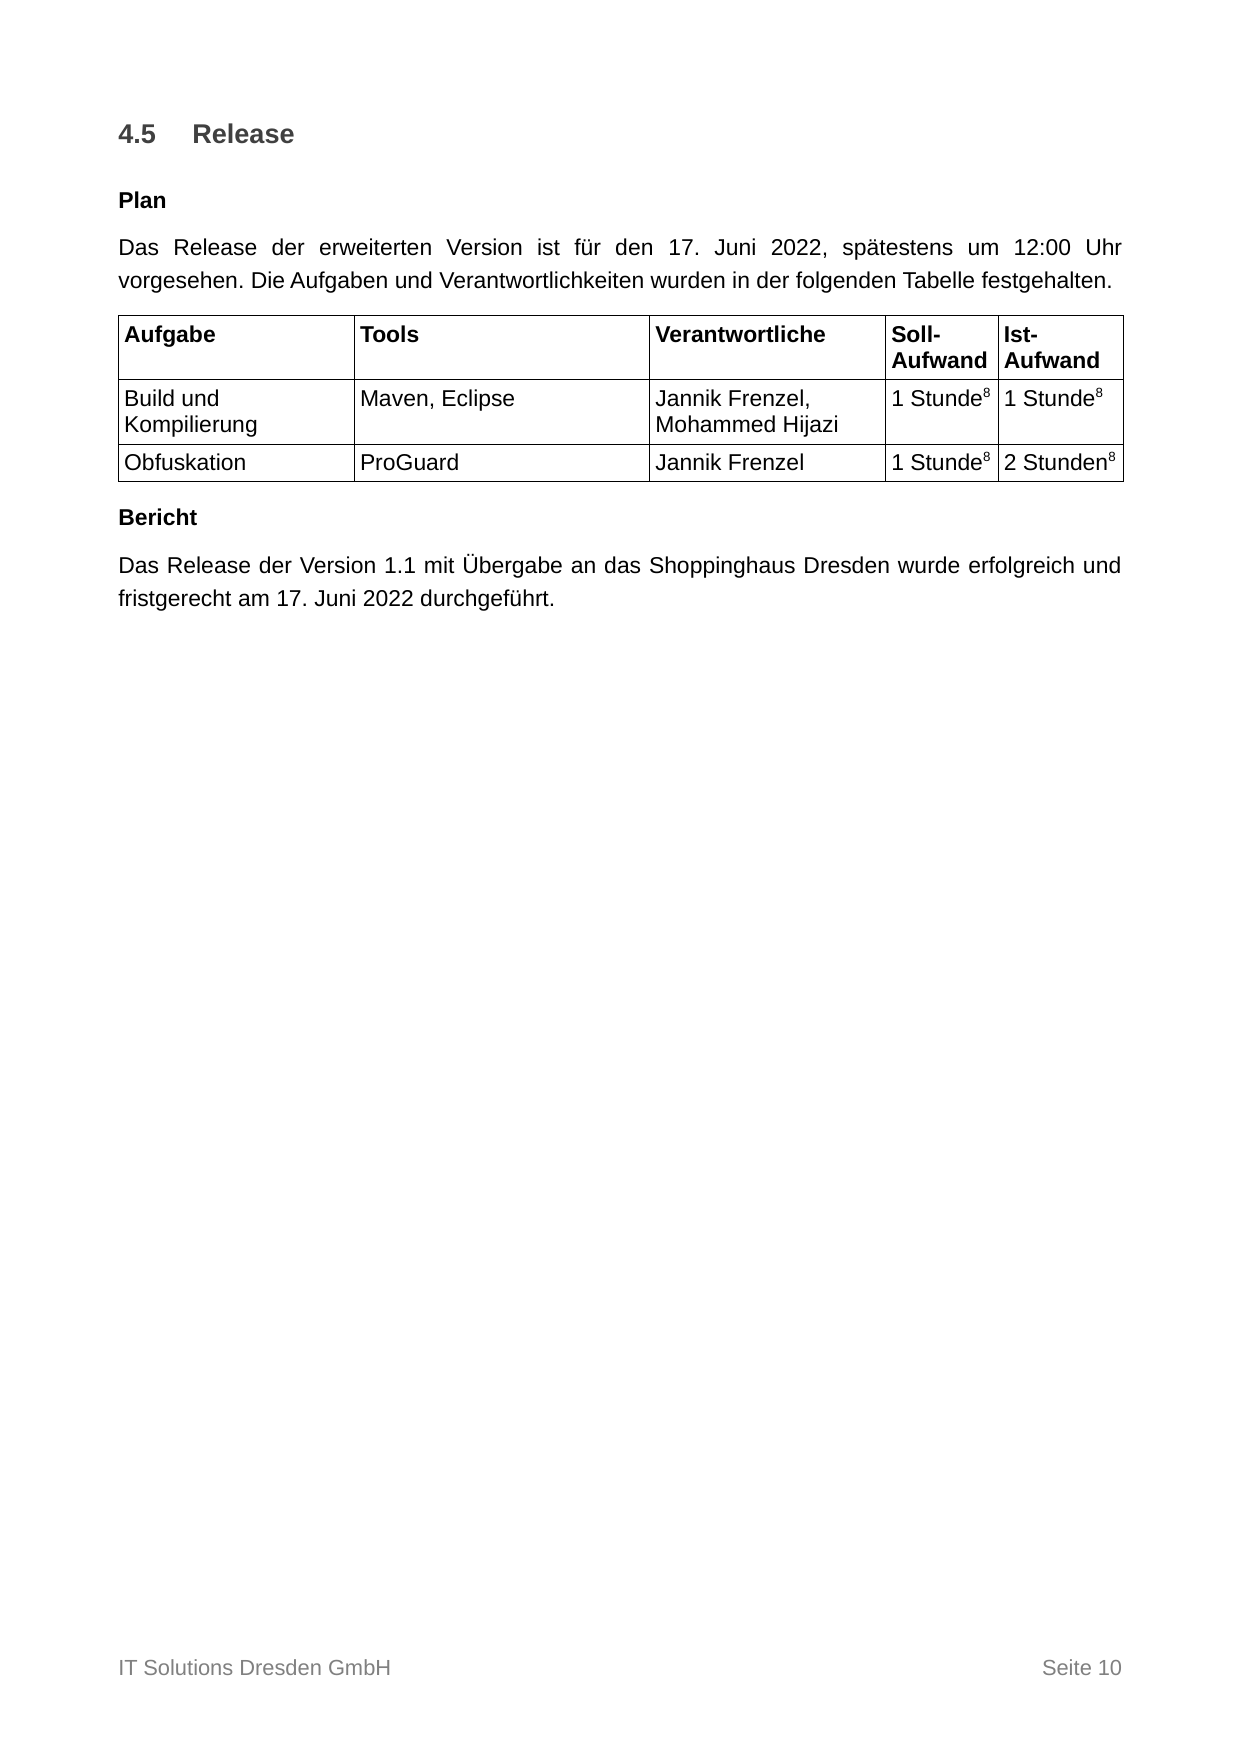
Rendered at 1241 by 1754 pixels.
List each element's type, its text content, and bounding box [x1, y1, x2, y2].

table_cell 1 Stunde8 [999, 380, 1123, 443]
table_cell Obfuskation [119, 445, 354, 481]
subtitle Release [118, 118, 1122, 149]
table_header Soll-Aufwand [886, 316, 998, 379]
table_cell 1 Stunde8 [886, 445, 998, 481]
table_cell Build und Kompilierung [119, 380, 354, 443]
table_cell Maven, Eclipse [355, 380, 649, 443]
text Das Release der Version 1.1 mit Übergabe an das Shoppinghaus Dresden wurde erfolgreich und fristgerecht am 17. Juni 2022 durchgeführt. [118, 552, 1122, 611]
subtitle Plan [118, 187, 1122, 213]
table_header Verantwortliche [650, 316, 885, 379]
table_cell 2 Stunden8 [999, 445, 1123, 481]
table_header Aufgabe [119, 316, 354, 379]
table_cell Jannik Frenzel [650, 445, 885, 481]
table_cell Jannik Frenzel, Mohammed Hijazi [650, 380, 885, 443]
table_header Ist-Aufwand [999, 316, 1123, 379]
table_header Tools [355, 316, 649, 379]
subtitle Bericht [118, 504, 1122, 530]
text Das Release der erweiterten Version ist für den 17. Juni 2022, spätestens um 12:00 Uhr vorgesehen. Die Aufgaben und Verantwortlichkeiten wurden in der folgenden Tabelle festgehalten. [118, 234, 1122, 293]
table_cell ProGuard [355, 445, 649, 481]
table_cell 1 Stunde8 [886, 380, 998, 443]
